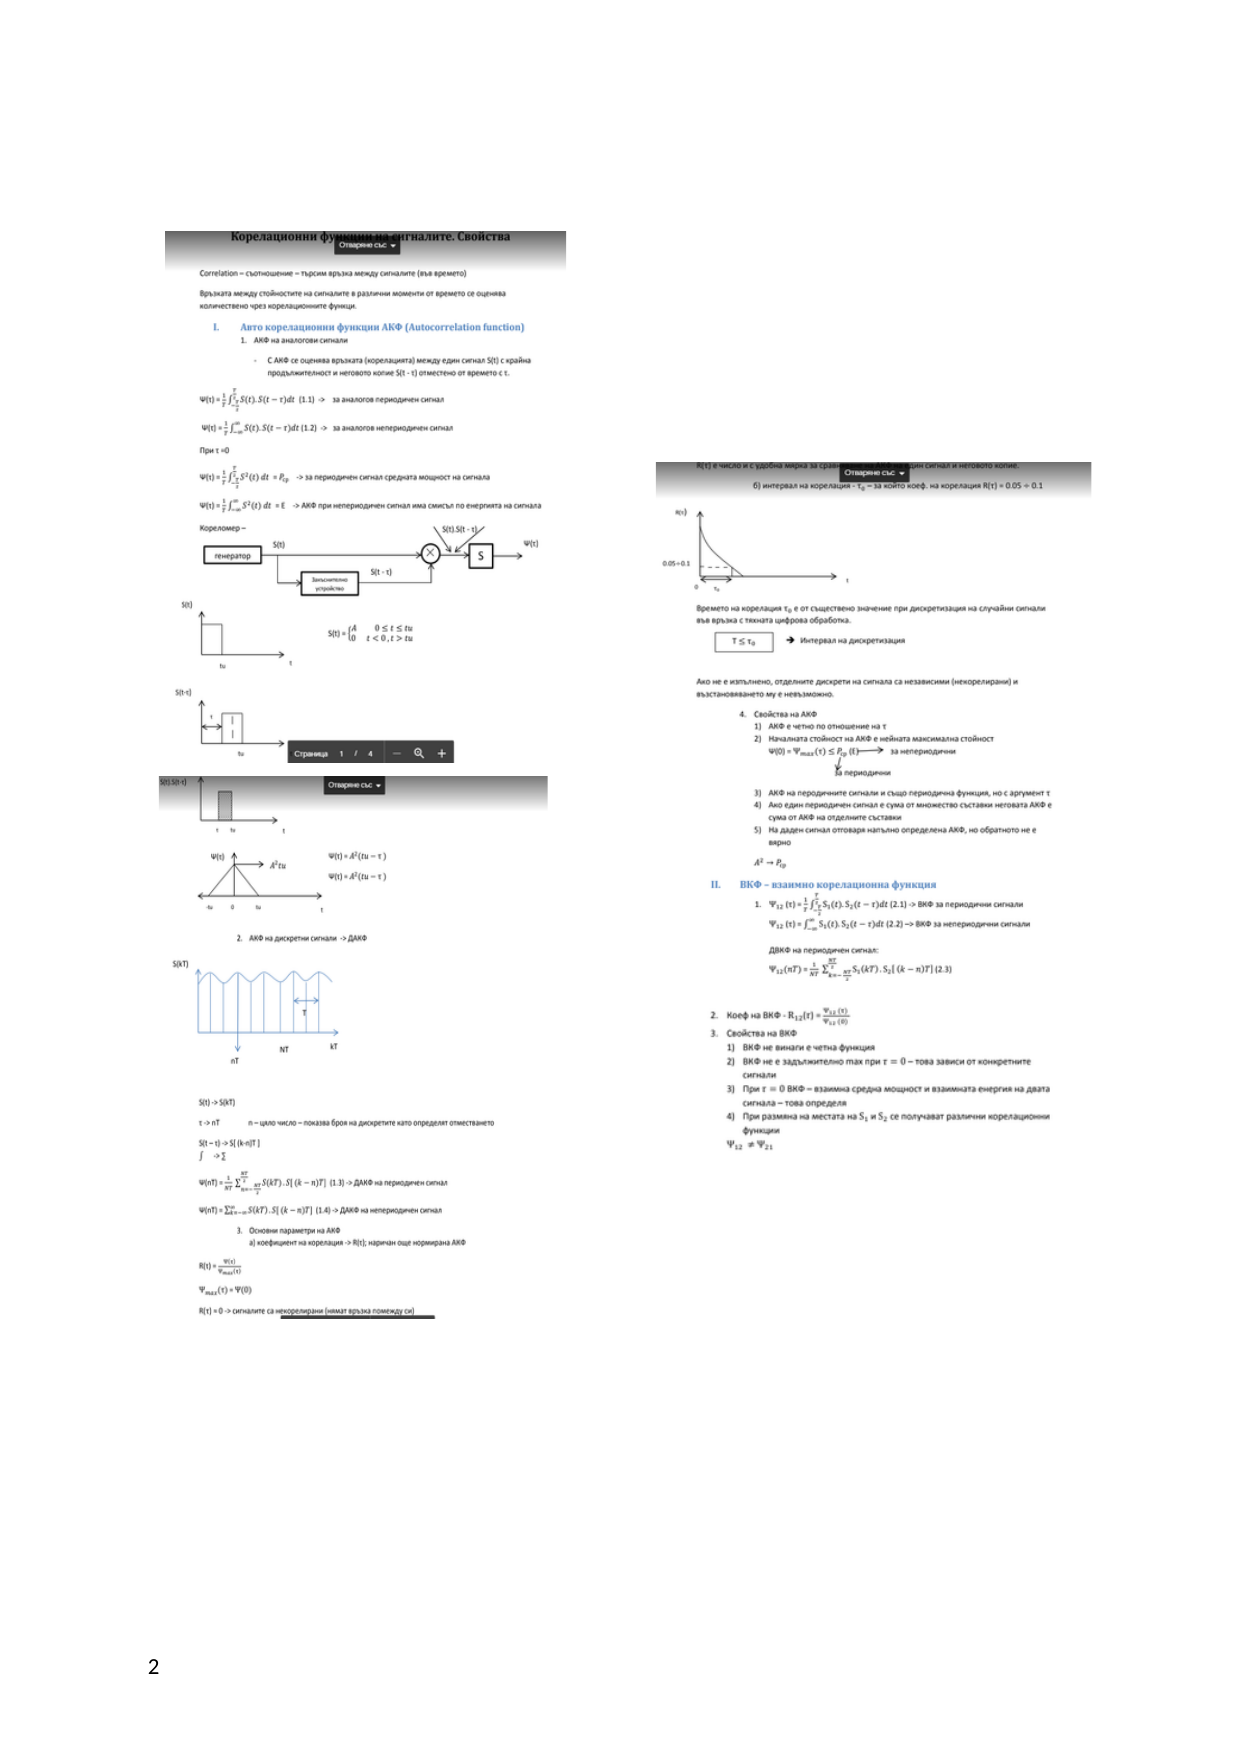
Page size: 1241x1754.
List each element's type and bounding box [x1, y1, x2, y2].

picture [165, 231, 567, 763]
picture [638, 462, 1092, 1175]
picture [158, 776, 548, 1319]
